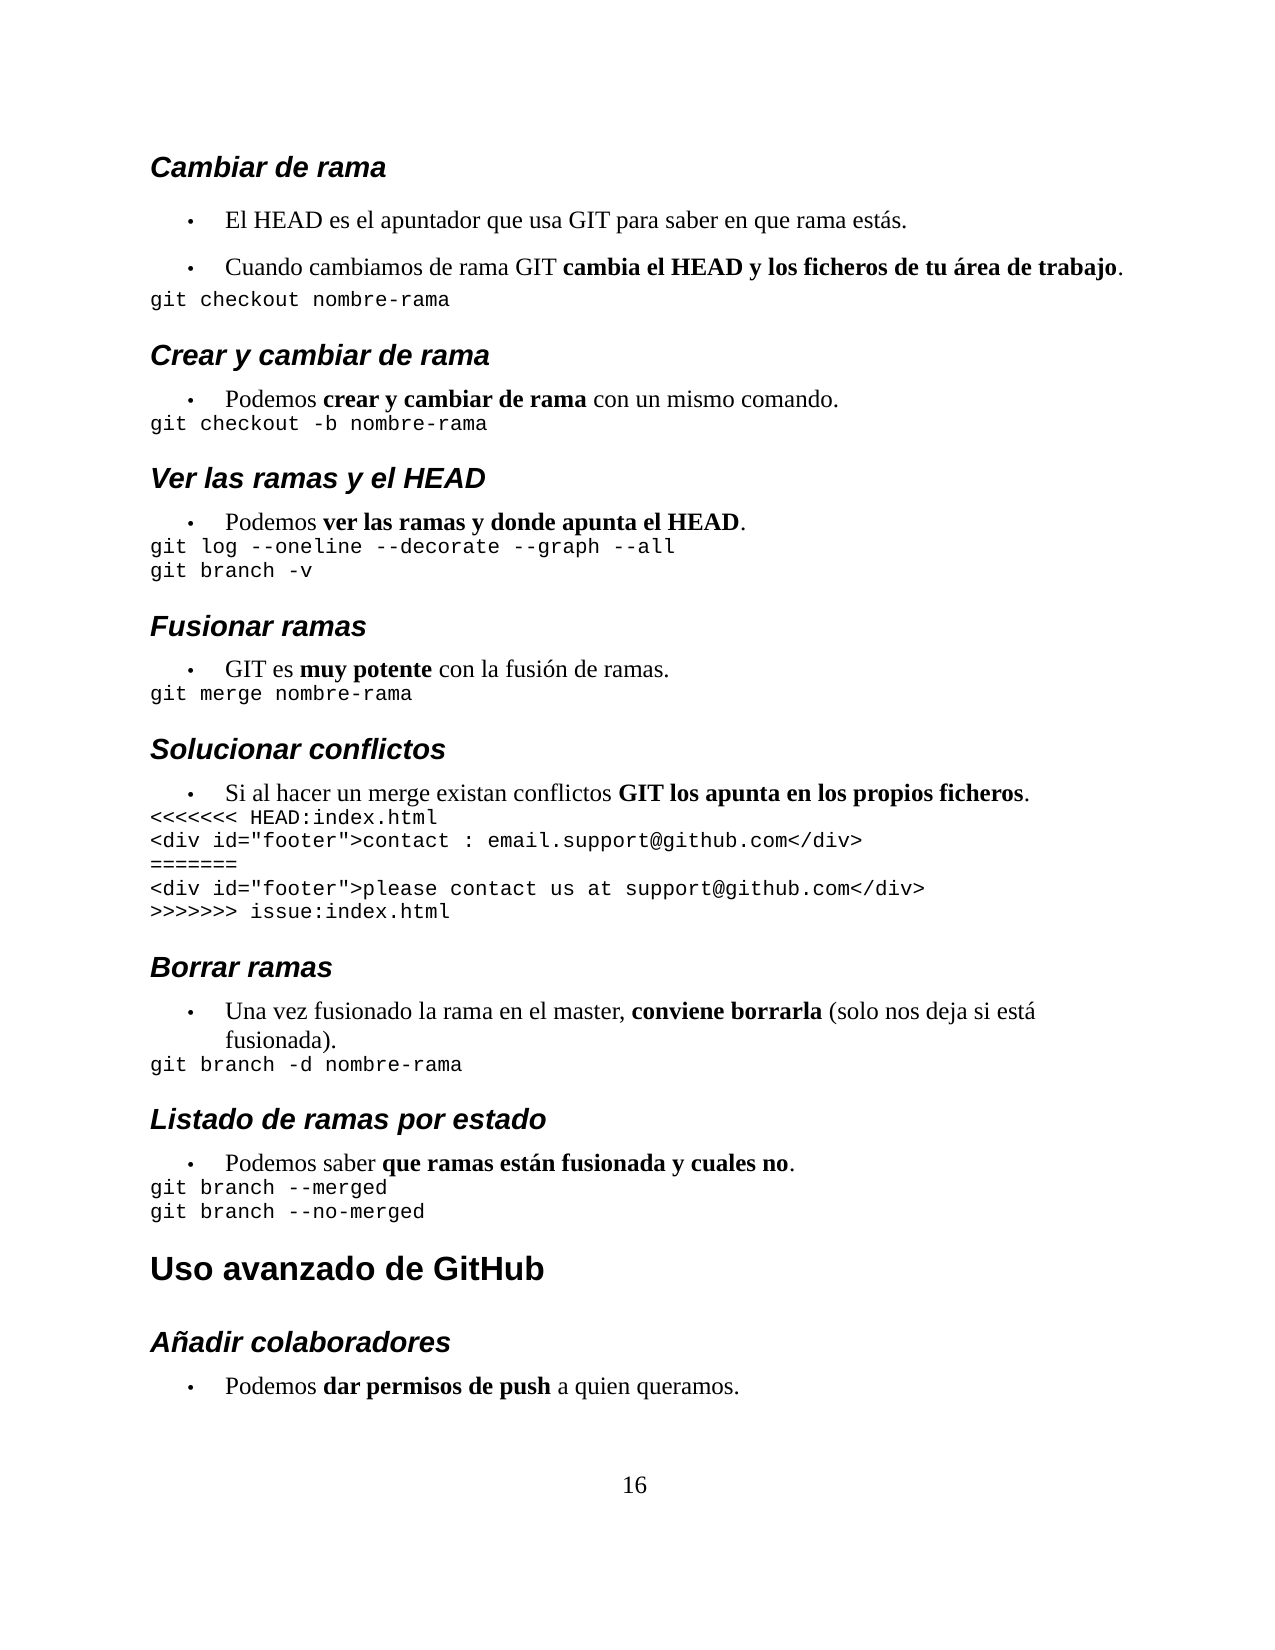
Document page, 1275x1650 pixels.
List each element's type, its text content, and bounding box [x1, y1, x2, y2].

text git merge nombre-rama [150, 683, 1125, 707]
subtitle Ver las ramas y el HEAD [150, 461, 1125, 495]
subtitle Listado de ramas por estado [150, 1102, 1125, 1136]
subtitle Fusionar ramas [150, 608, 1125, 642]
list Podemos crear y cambiar de rama con un mismo comando. [187, 384, 1125, 413]
text <div id="footer">please contact us at support@github.com</div> [150, 878, 1125, 901]
list Podemos ver las ramas y donde apunta el HEAD. [187, 507, 1125, 536]
list GIT es muy potente con la fusión de ramas. [187, 654, 1125, 683]
text <div id="footer">contact : email.support@github.com</div> [150, 830, 1125, 854]
text git checkout -b nombre-rama [150, 413, 1125, 436]
text <<<<<<< HEAD:index.html [150, 807, 1125, 830]
list Cuando cambiamos de rama GIT cambia el HEAD y los ficheros de tu área de trabajo. [187, 252, 1125, 280]
subtitle Cambiar de rama [150, 150, 1125, 183]
text git branch --no-merged [150, 1201, 1125, 1224]
subtitle Añadir colaboradores [150, 1325, 1125, 1359]
subtitle Crear y cambiar de rama [150, 338, 1125, 372]
text git branch -d nombre-rama [150, 1053, 1125, 1077]
text >>>>>>> issue:index.html [150, 901, 1125, 925]
subtitle Solucionar conflictos [150, 732, 1125, 766]
subtitle Uso avanzado de GitHub [150, 1249, 1125, 1288]
text ======= [150, 854, 1125, 878]
list Podemos saber que ramas están fusionada y cuales no. [187, 1148, 1125, 1177]
list Si al hacer un merge existan conflictos GIT los apunta en los propios ficheros. [187, 778, 1125, 807]
list Una vez fusionado la rama en el master, conviene borrarla (solo nos deja si está fusionada). [187, 996, 1125, 1053]
text git log --oneline --decorate --graph --all [150, 536, 1125, 560]
list El HEAD es el apuntador que usa GIT para saber en que rama estás. [187, 205, 1125, 234]
text git checkout nombre-rama [150, 289, 1125, 313]
subtitle Borrar ramas [150, 950, 1125, 983]
list Podemos dar permisos de push a quien queramos. [187, 1371, 1125, 1400]
text git branch --merged [150, 1177, 1125, 1201]
text git branch -v [150, 560, 1125, 583]
